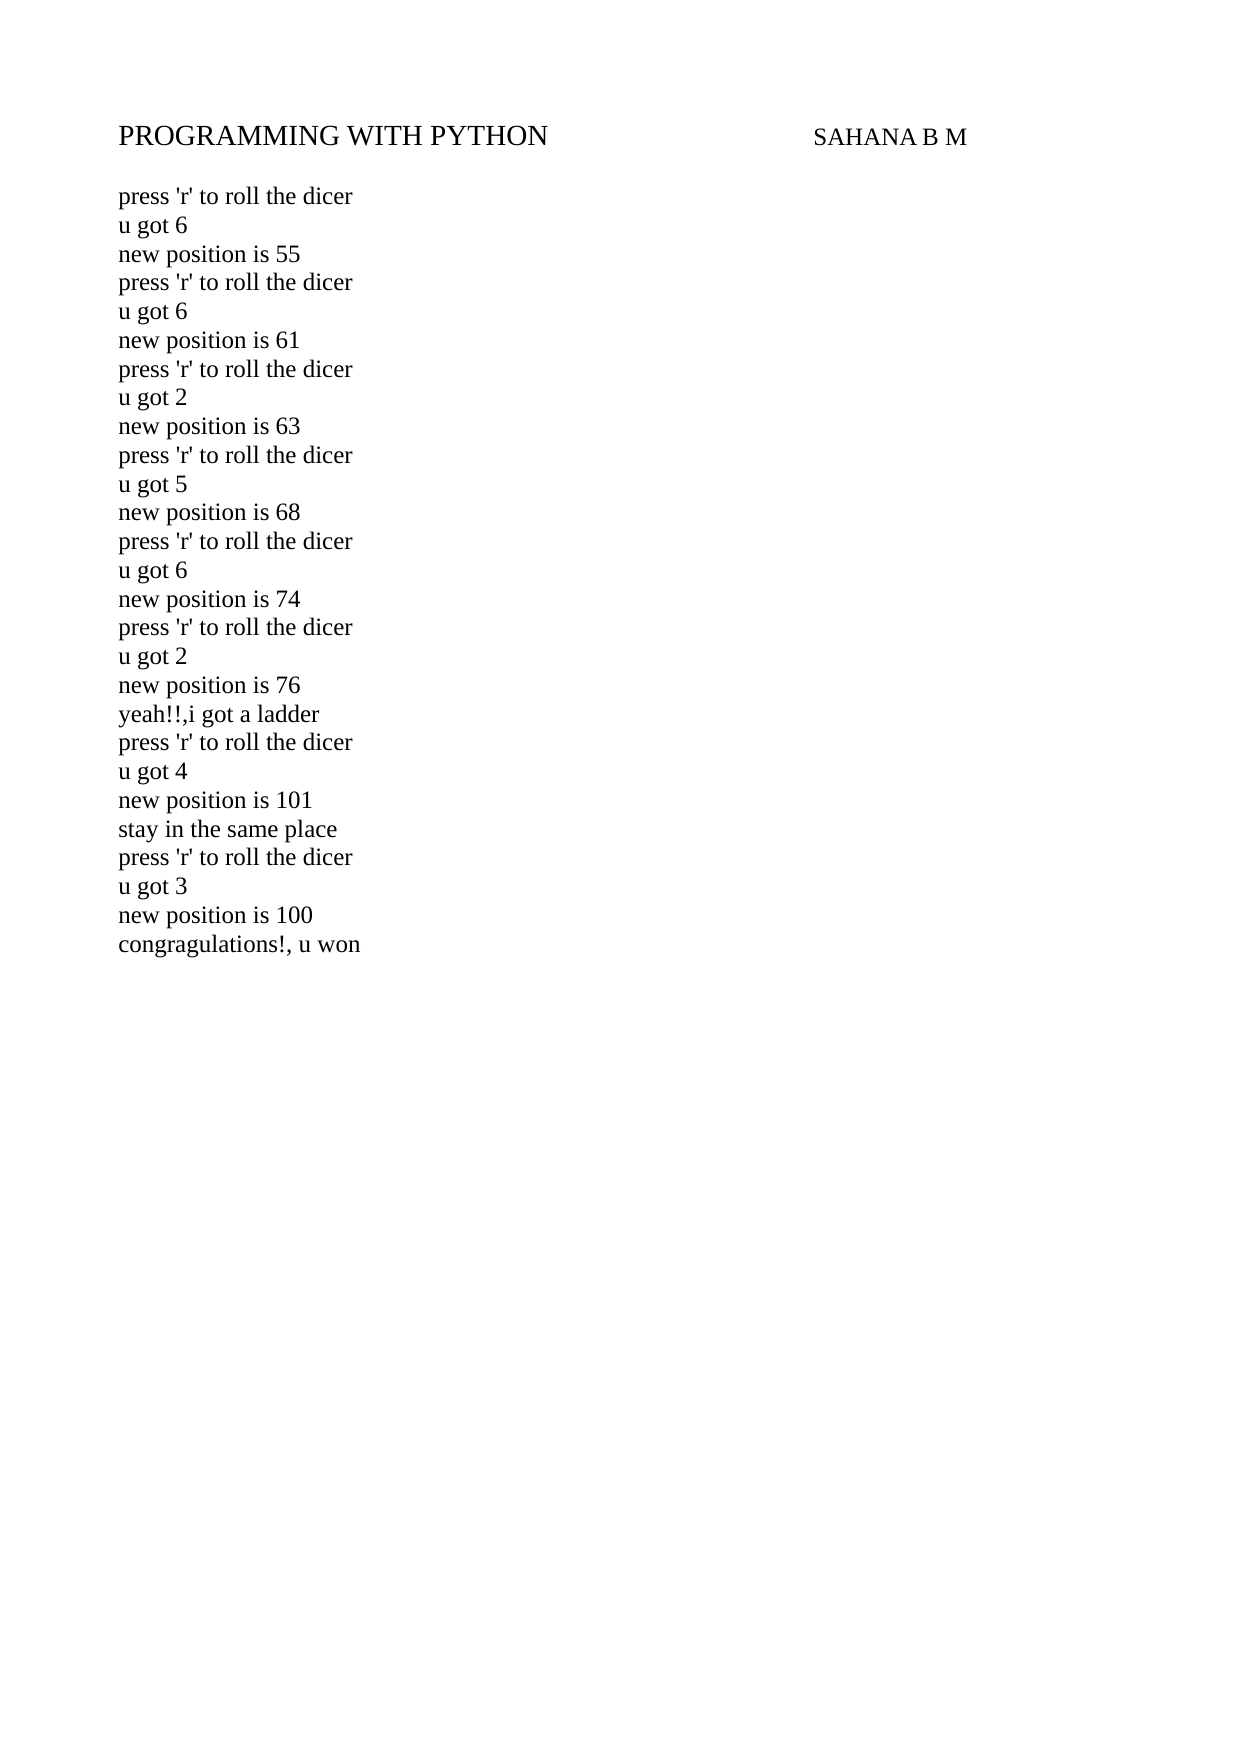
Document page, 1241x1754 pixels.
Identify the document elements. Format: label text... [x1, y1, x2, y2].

text press 'r' to roll the dicer [118, 842, 1122, 871]
text new position is 68 [118, 497, 1122, 526]
text u got 2 [118, 641, 1122, 670]
text new position is 61 [118, 325, 1122, 354]
text u got 6 [118, 210, 1122, 239]
text new position is 55 [118, 239, 1122, 267]
text press 'r' to roll the dicer [118, 727, 1122, 756]
text congragulations!, u won [118, 929, 1122, 957]
text u got 4 [118, 756, 1122, 785]
text new position is 74 [118, 584, 1122, 612]
text u got 2 [118, 382, 1122, 411]
text new position is 63 [118, 411, 1122, 440]
text yeah!!,i got a ladder [118, 699, 1122, 727]
text u got 3 [118, 871, 1122, 900]
text press 'r' to roll the dicer [118, 526, 1122, 555]
text press 'r' to roll the dicer [118, 440, 1122, 469]
text press 'r' to roll the dicer [118, 267, 1122, 296]
text press 'r' to roll the dicer [118, 354, 1122, 382]
text u got 6 [118, 296, 1122, 325]
text press 'r' to roll the dicer [118, 612, 1122, 641]
text press 'r' to roll the dicer [118, 181, 1122, 210]
text new position is 101 [118, 785, 1122, 814]
text stay in the same place [118, 814, 1122, 842]
text new position is 76 [118, 670, 1122, 699]
text u got 6 [118, 555, 1122, 584]
text u got 5 [118, 469, 1122, 497]
text new position is 100 [118, 900, 1122, 929]
